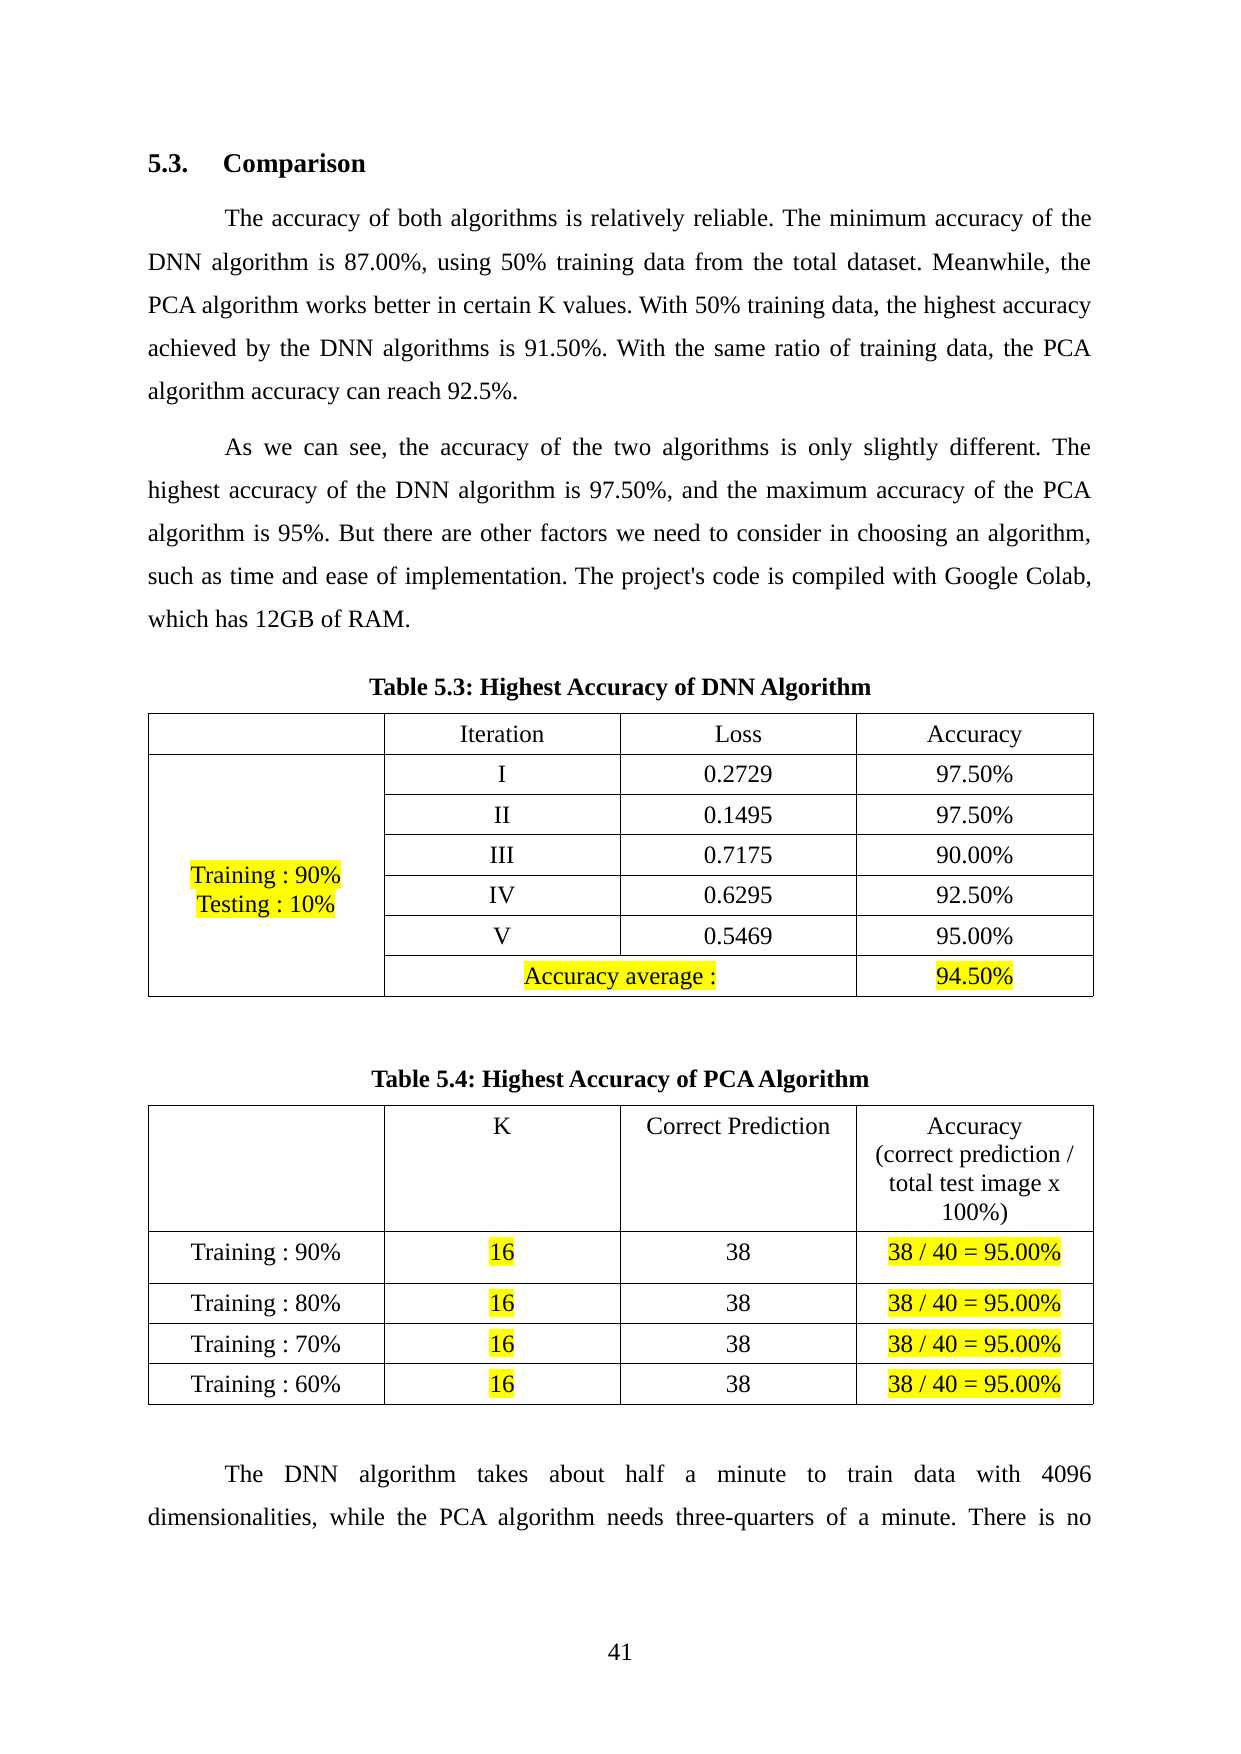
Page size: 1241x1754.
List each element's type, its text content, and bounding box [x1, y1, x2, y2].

table_cell 0.7175 [621, 835, 856, 874]
text Table 5.4: Highest Accuracy of PCA Algorithm [148, 1064, 1093, 1092]
table_header K [385, 1106, 620, 1231]
table_cell 90.00% [857, 835, 1093, 874]
table_cell Training : 90% [149, 1232, 384, 1283]
table_header Accuracy (correct prediction / total test image x 100%) [857, 1106, 1093, 1231]
table_cell 38 [621, 1284, 856, 1323]
table_cell 16 [385, 1284, 620, 1323]
text As we can see, the accuracy of the two algorithms is only slightly different. The highest accuracy of the DNN algorithm is 97.50%, and the maximum accuracy of the PCA algorithm is 95%. But there are other factors we need to consider in choosing an algorithm, such as time and ease of implementation. The project's code is compiled with Google Colab, which has 12GB of RAM. [148, 432, 1093, 633]
table_header [149, 714, 384, 754]
table_cell 38 / 40 = 95.00% [857, 1364, 1093, 1403]
table_cell 38 / 40 = 95.00% [857, 1232, 1093, 1283]
table_cell Training : 90% Testing : 10% [149, 755, 384, 996]
table_cell IV [385, 876, 620, 915]
table_header Correct Prediction [621, 1106, 856, 1231]
table_cell Training : 80% [149, 1284, 384, 1323]
table_cell I [385, 755, 620, 794]
table_cell 38 [621, 1324, 856, 1363]
table_cell 92.50% [857, 876, 1093, 915]
table_cell 38 / 40 = 95.00% [857, 1284, 1093, 1323]
table_cell 0.2729 [621, 755, 856, 794]
text Table 5.3: Highest Accuracy of DNN Algorithm [148, 672, 1093, 701]
text The DNN algorithm takes about half a minute to train data with 4096 dimensionalities, while the PCA algorithm needs three-quarters of a minute. There is no [148, 1459, 1093, 1531]
table_cell 94.50% [857, 956, 1093, 996]
table_cell Training : 70% [149, 1324, 384, 1363]
table_cell Accuracy average : [385, 956, 856, 996]
table_cell 0.5469 [621, 916, 856, 955]
table_cell 95.00% [857, 916, 1093, 955]
table_header Iteration [385, 714, 620, 754]
table_header Accuracy [857, 714, 1093, 754]
table_cell 16 [385, 1232, 620, 1283]
text The accuracy of both algorithms is relatively reliable. The minimum accuracy of the DNN algorithm is 87.00%, using 50% training data from the total dataset. Meanwhile, the PCA algorithm works better in certain K values. With 50% training data, the highest accuracy achieved by the DNN algorithms is 91.50%. With the same ratio of training data, the PCA algorithm accuracy can reach 92.5%. [148, 203, 1093, 405]
table_cell 38 [621, 1232, 856, 1283]
table_cell 97.50% [857, 755, 1093, 794]
table_cell 16 [385, 1324, 620, 1363]
subtitle Comparison [148, 148, 1093, 179]
table_cell 97.50% [857, 795, 1093, 834]
table_cell 38 / 40 = 95.00% [857, 1324, 1093, 1363]
table_cell 38 [621, 1364, 856, 1403]
table_cell 0.1495 [621, 795, 856, 834]
table_cell Training : 60% [149, 1364, 384, 1403]
table_cell 16 [385, 1364, 620, 1403]
table_cell II [385, 795, 620, 834]
table_cell V [385, 916, 620, 955]
table_header Loss [621, 714, 856, 754]
table_cell 0.6295 [621, 876, 856, 915]
table_cell III [385, 835, 620, 874]
table_header [149, 1106, 384, 1231]
